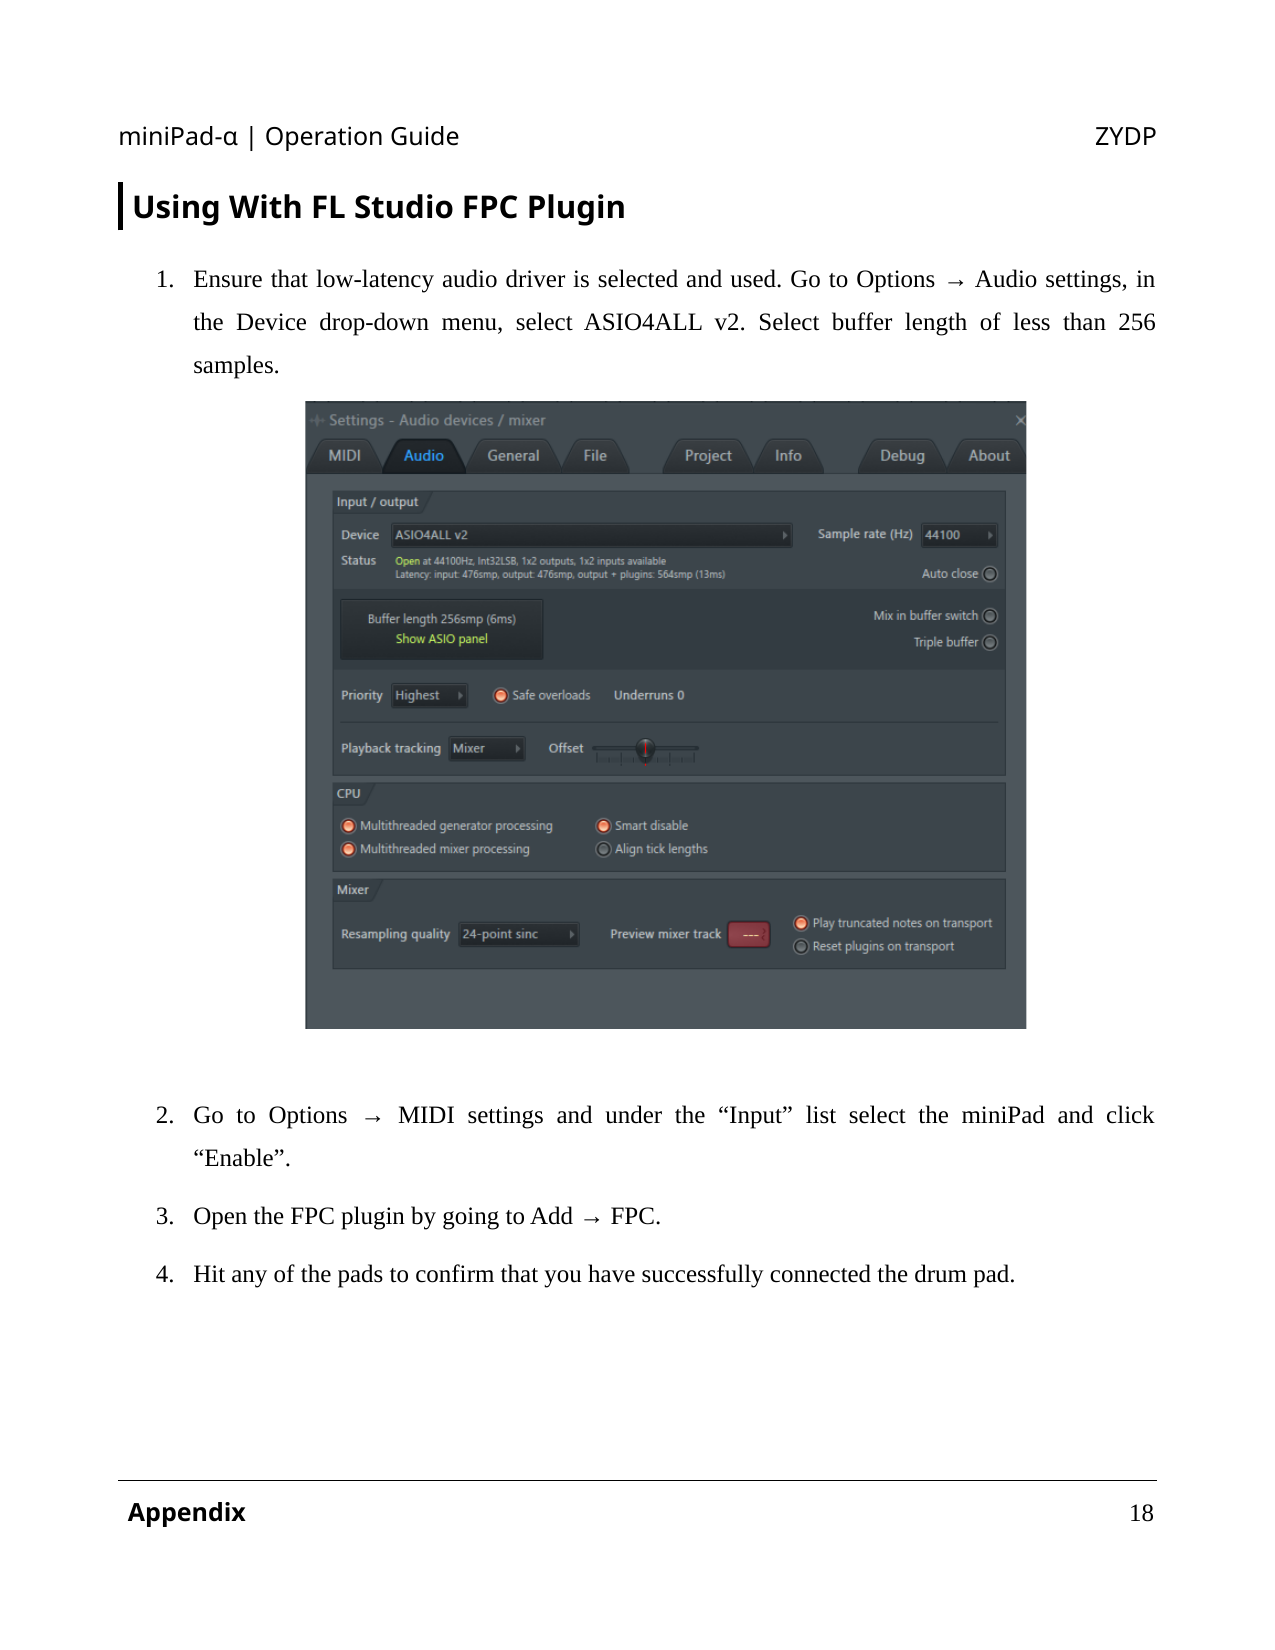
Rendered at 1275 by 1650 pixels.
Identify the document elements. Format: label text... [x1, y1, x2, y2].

list Hit any of the pads to confirm that you have successfully connected the drum pad. [156, 1259, 1157, 1288]
list Go to Options → MIDI settings and under the “Input” list select the miniPad and click “Enable”. [156, 1100, 1157, 1172]
subtitle Using With FL Studio FPC Plugin [123, 182, 1157, 230]
list Ensure that low-latency audio driver is selected and used. Go to Options → Audio settings, in the Device drop-down menu, select ASIO4ALL v2. Select buffer length of less than 256 samples. [156, 264, 1157, 379]
list Open the FPC plugin by going to Add → FPC. [156, 1201, 1157, 1230]
picture [305, 401, 1027, 1029]
